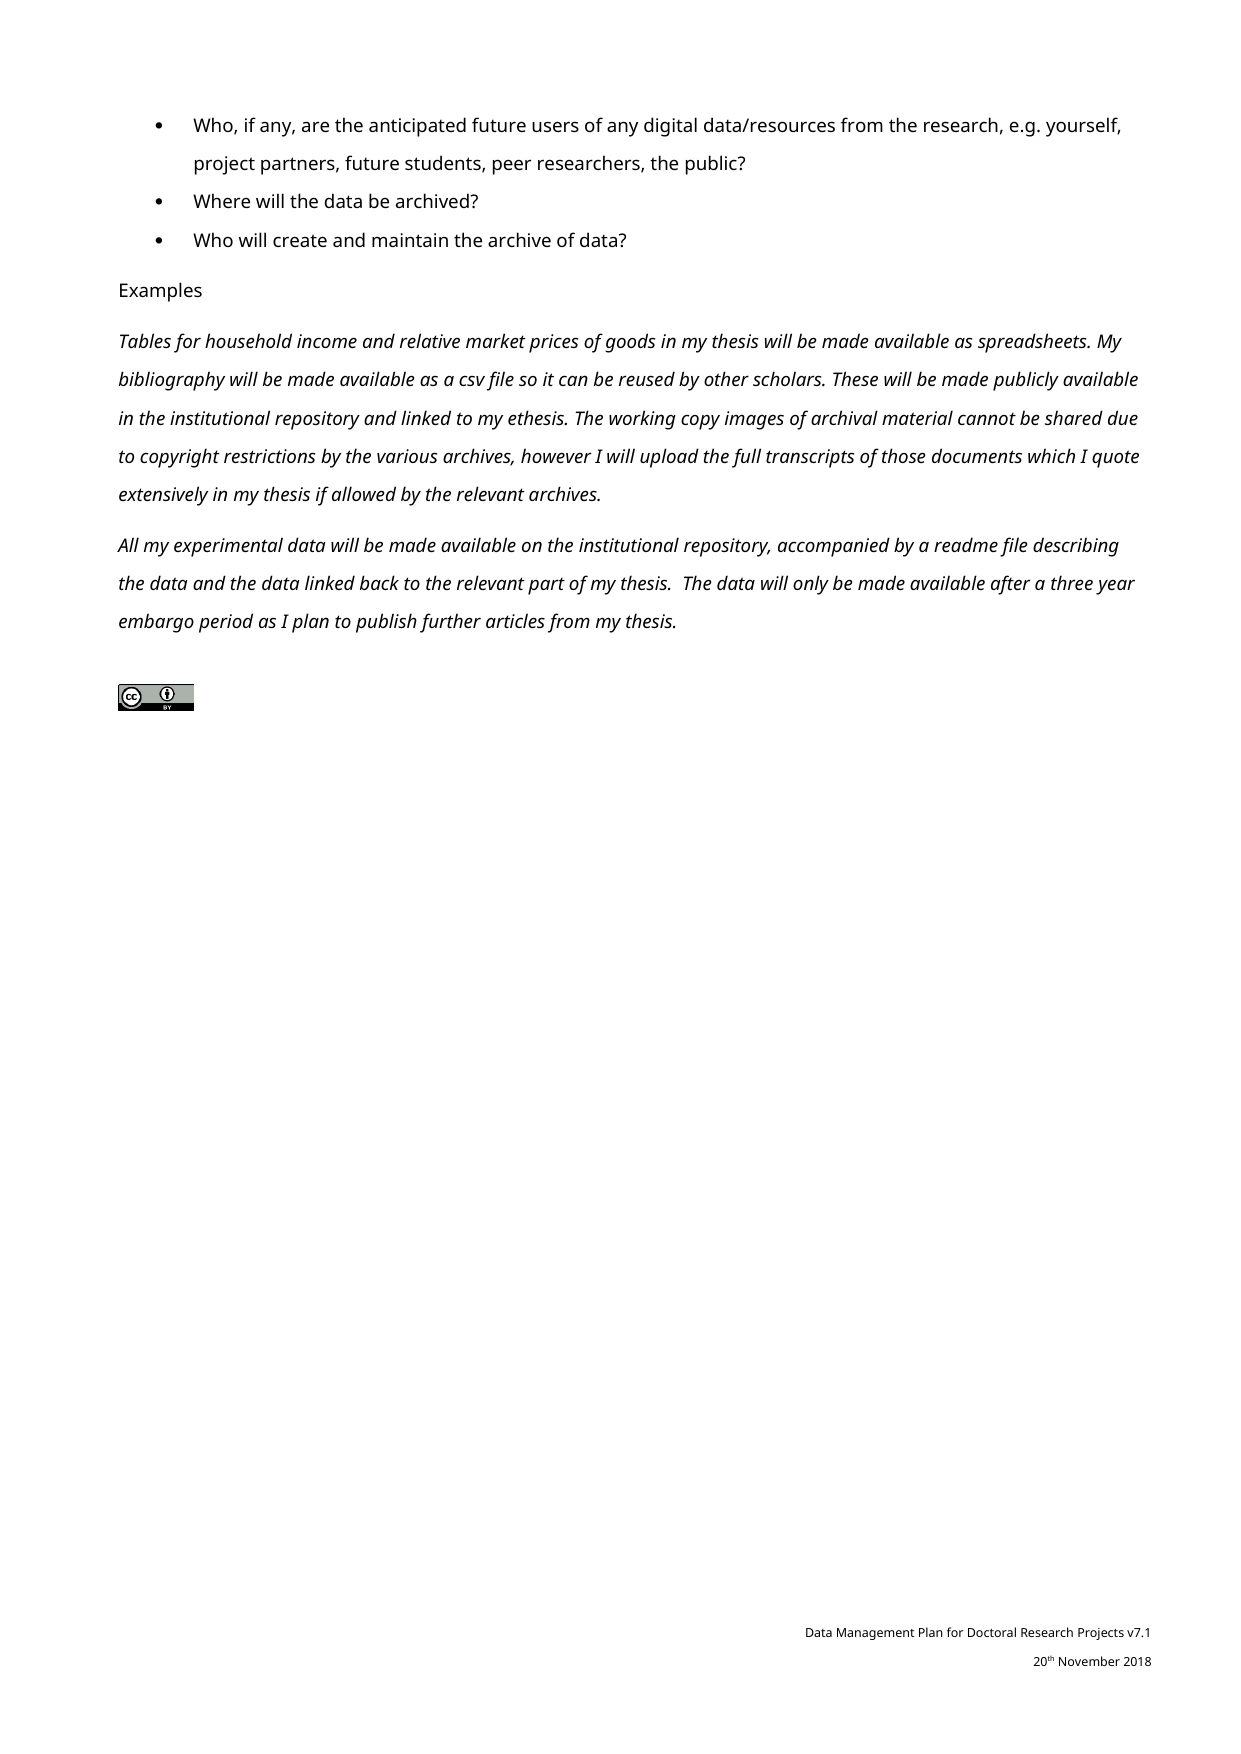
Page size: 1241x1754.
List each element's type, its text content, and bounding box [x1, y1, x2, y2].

text All my experimental data will be made available on the institutional repository, accompanied by a readme file describing the data and the data linked back to the relevant part of my thesis. The data will only be made available after a three year embargo period as I plan to publish further articles from my thesis. [118, 532, 1152, 634]
list Where will the data be archived? [156, 189, 1152, 214]
list Who, if any, are the anticipated future users of any digital data/resources from the research, e.g. yourself, project partners, future students, peer researchers, the public? [156, 112, 1152, 176]
text Tables for household income and relative market prices of goods in my thesis will be made available as spreadsheets. My bibliography will be made available as a csv file so it can be reused by other scholars. These will be made publicly available in the institutional repository and linked to my ethesis. The working copy images of archival material cannot be shared due to copyright restrictions by the various archives, however I will upload the full transcripts of those documents which I quote extensively in my thesis if allowed by the relevant archives. [118, 328, 1152, 507]
list Who will create and maintain the archive of data? [156, 227, 1152, 252]
text Examples [118, 278, 1152, 303]
picture [118, 684, 194, 711]
